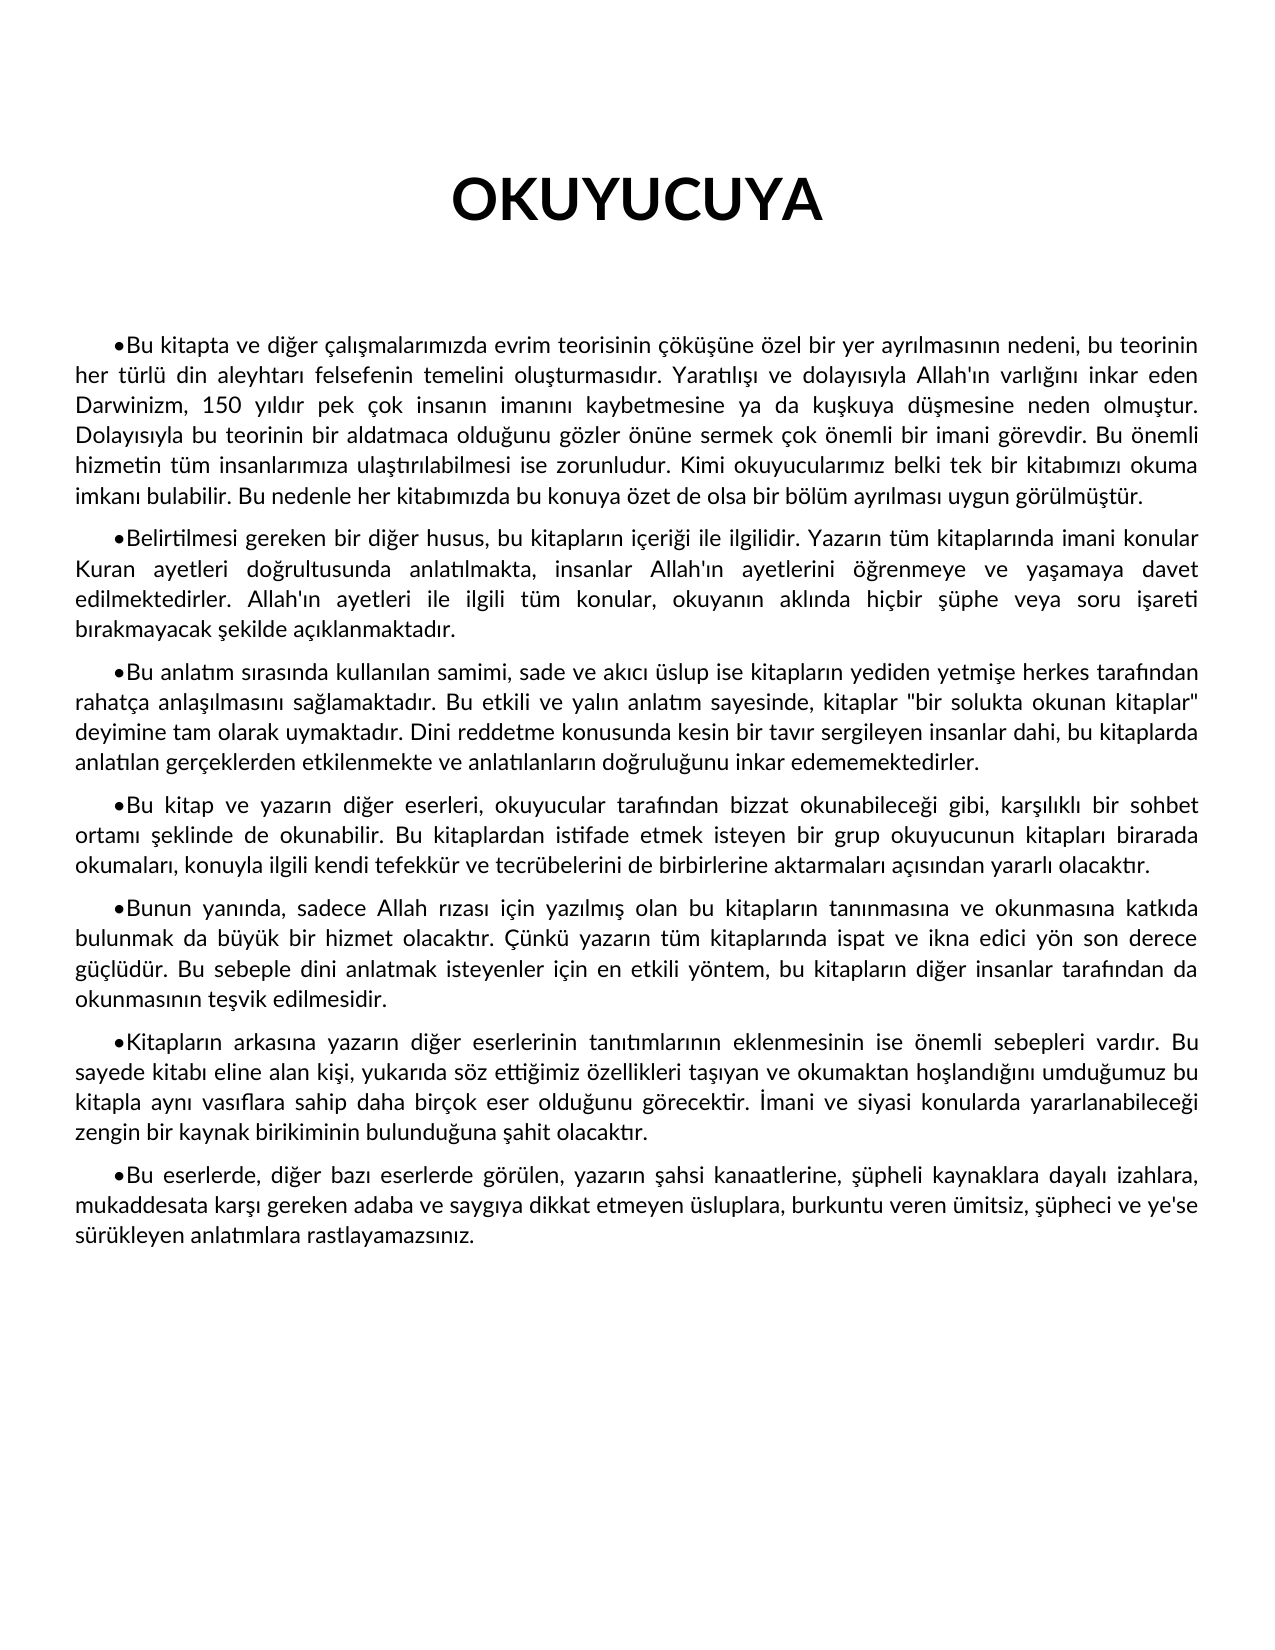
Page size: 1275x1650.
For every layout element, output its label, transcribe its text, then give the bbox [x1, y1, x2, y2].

text •Bu anlatım sırasında kullanılan samimi, sade ve akıcı üslup ise kitapların yediden yetmişe herkes tarafından rahatça anlaşılmasını sağlamaktadır. Bu etkili ve yalın anlatım sayesinde, kitaplar "bir solukta okunan kitaplar" deyimine tam olarak uymaktadır. Dini reddetme konusunda kesin bir tavır sergileyen insanlar dahi, bu kitaplarda anlatılan gerçeklerden etkilenmekte ve anlatılanların doğruluğunu inkar edememektedirler. [75, 657, 1200, 776]
text •Belirtilmesi gereken bir diğer husus, bu kitapların içeriği ile ilgilidir. Yazarın tüm kitaplarında imani konular Kuran ayetleri doğrultusunda anlatılmakta, insanlar Allah'ın ayetlerini öğrenmeye ve yaşamaya davet edilmektedirler. Allah'ın ayetleri ile ilgili tüm konular, okuyanın aklında hiçbir şüphe veya soru işareti bırakmayacak şekilde açıklanmaktadır. [75, 524, 1200, 642]
subtitle OKUYUCUYA [75, 162, 1200, 232]
text •Bunun yanında, sadece Allah rızası için yazılmış olan bu kitapların tanınmasına ve okunmasına katkıda bulunmak da büyük bir hizmet olacaktır. Çünkü yazarın tüm kitaplarında ispat ve ikna edici yön son derece güçlüdür. Bu sebeple dini anlatmak isteyenler için en etkili yöntem, bu kitapların diğer insanlar tarafından da okunmasının teşvik edilmesidir. [75, 894, 1200, 1012]
text •Bu eserlerde, diğer bazı eserlerde görülen, yazarın şahsi kanaatlerine, şüpheli kaynaklara dayalı izahlara, mukaddesata karşı gereken adaba ve saygıya dikkat etmeyen üsluplara, burkuntu veren ümitsiz, şüpheci ve ye'se sürükleyen anlatımlara rastlayamazsınız. [75, 1161, 1200, 1248]
text •Bu kitap ve yazarın diğer eserleri, okuyucular tarafından bizzat okunabileceği gibi, karşılıklı bir sohbet ortamı şeklinde de okunabilir. Bu kitaplardan istifade etmek isteyen bir grup okuyucunun kitapları birarada okumaları, konuyla ilgili kendi tefekkür ve tecrübelerini de birbirlerine aktarmaları açısından yararlı olacaktır. [75, 791, 1200, 879]
text •Kitapların arkasına yazarın diğer eserlerinin tanıtımlarının eklenmesinin ise önemli sebepleri vardır. Bu sayede kitabı eline alan kişi, yukarıda söz ettiğimiz özellikleri taşıyan ve okumaktan hoşlandığını umduğumuz bu kitapla aynı vasıflara sahip daha birçok eser olduğunu görecektir. İmani ve siyasi konularda yararlanabileceği zengin bir kaynak birikiminin bulunduğuna şahit olacaktır. [75, 1027, 1200, 1145]
text •Bu kitapta ve diğer çalışmalarımızda evrim teorisinin çöküşüne özel bir yer ayrılmasının nedeni, bu teorinin her türlü din aleyhtarı felsefenin temelini oluşturmasıdır. Yaratılışı ve dolayısıyla Allah'ın varlığını inkar eden Darwinizm, 150 yıldır pek çok insanın imanını kaybetmesine ya da kuşkuya düşmesine neden olmuştur. Dolayısıyla bu teorinin bir aldatmaca olduğunu gözler önüne sermek çok önemli bir imani görevdir. Bu önemli hizmetin tüm insanlarımıza ulaştırılabilmesi ise zorunludur. Kimi okuyucularımız belki tek bir kitabımızı okuma imkanı bulabilir. Bu nedenle her kitabımızda bu konuya özet de olsa bir bölüm ayrılması uygun görülmüştür. [75, 330, 1200, 509]
